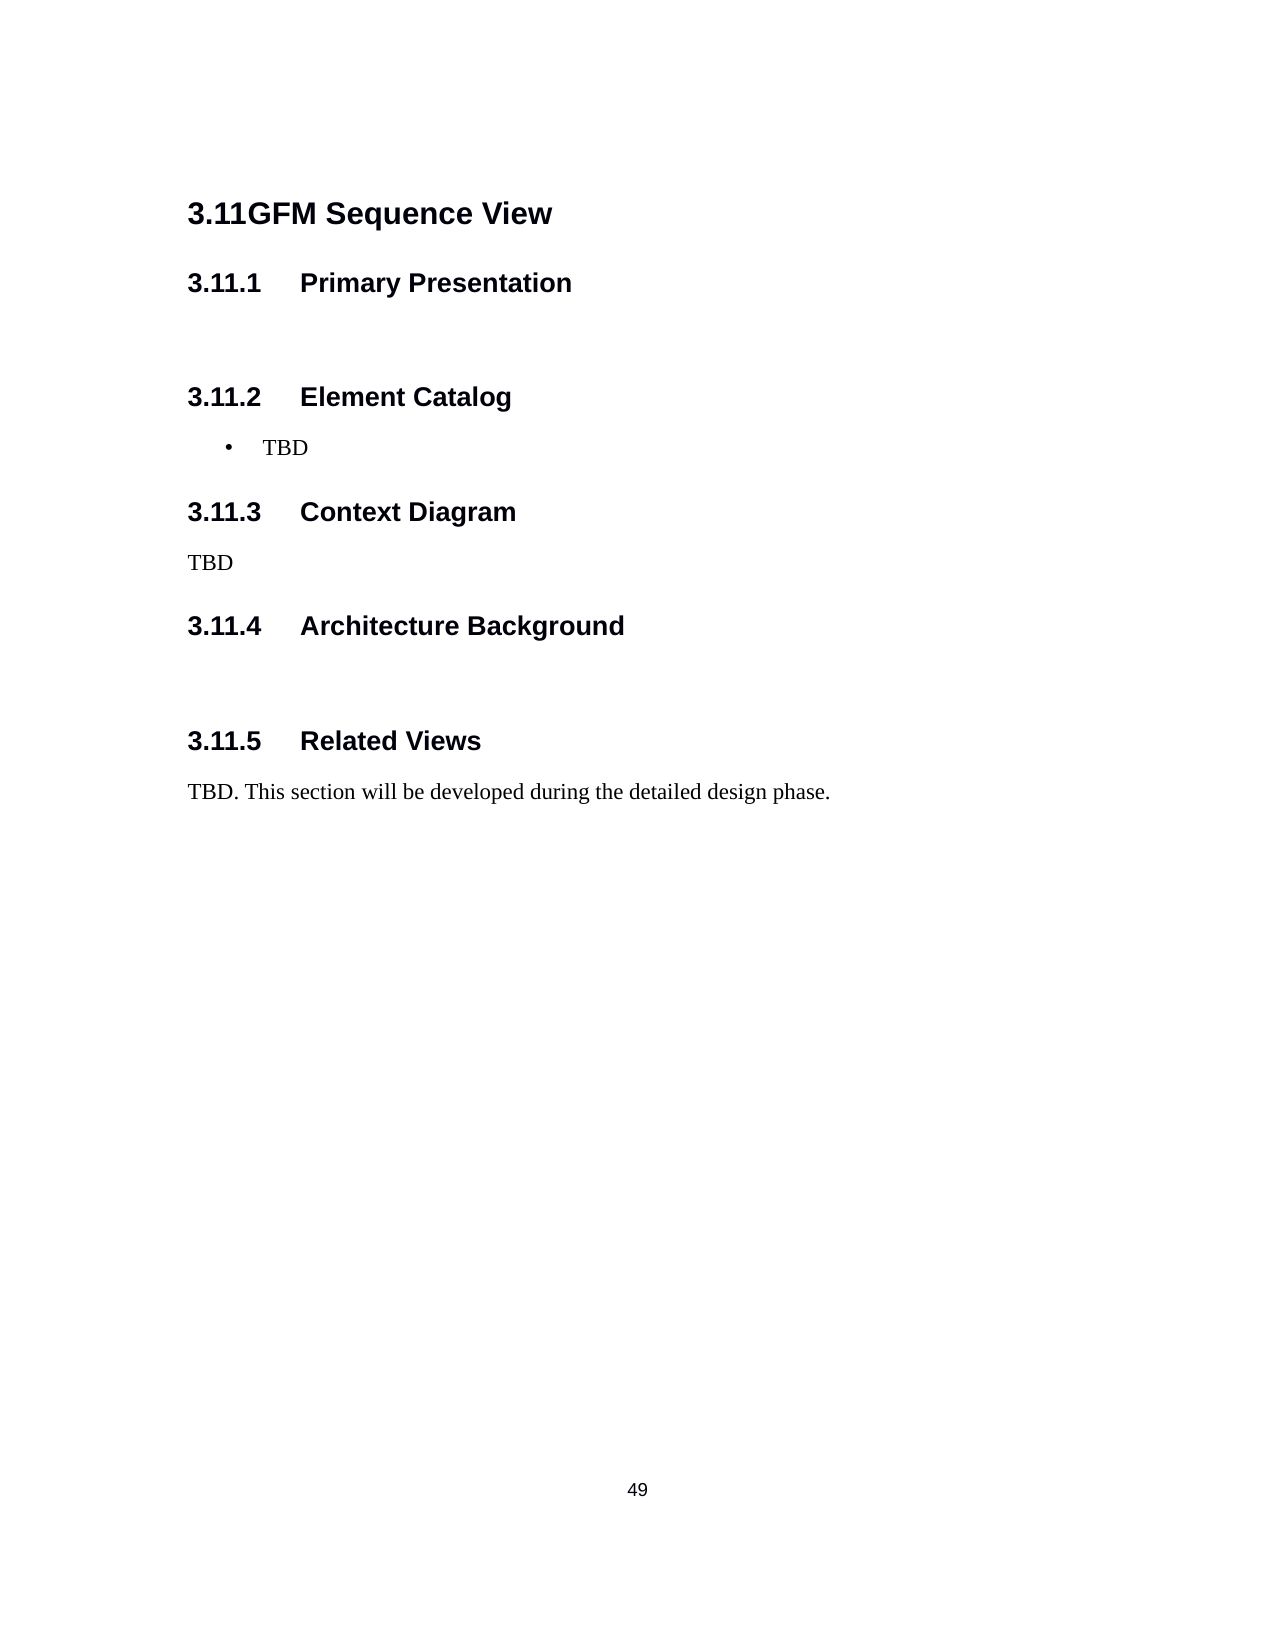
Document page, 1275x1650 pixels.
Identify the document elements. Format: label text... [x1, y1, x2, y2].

text TBD. This section will be developed during the detailed design phase. [187, 773, 1087, 804]
subtitle Context Diagram [187, 492, 1087, 527]
subtitle GFM Sequence View [187, 192, 1087, 231]
subtitle Element Catalog [187, 377, 1087, 412]
subtitle Primary Presentation [187, 262, 1087, 298]
list TBD [225, 429, 1087, 460]
subtitle Related Views [187, 721, 1087, 756]
subtitle Architecture Background [187, 606, 1087, 642]
text TBD [187, 544, 1087, 575]
